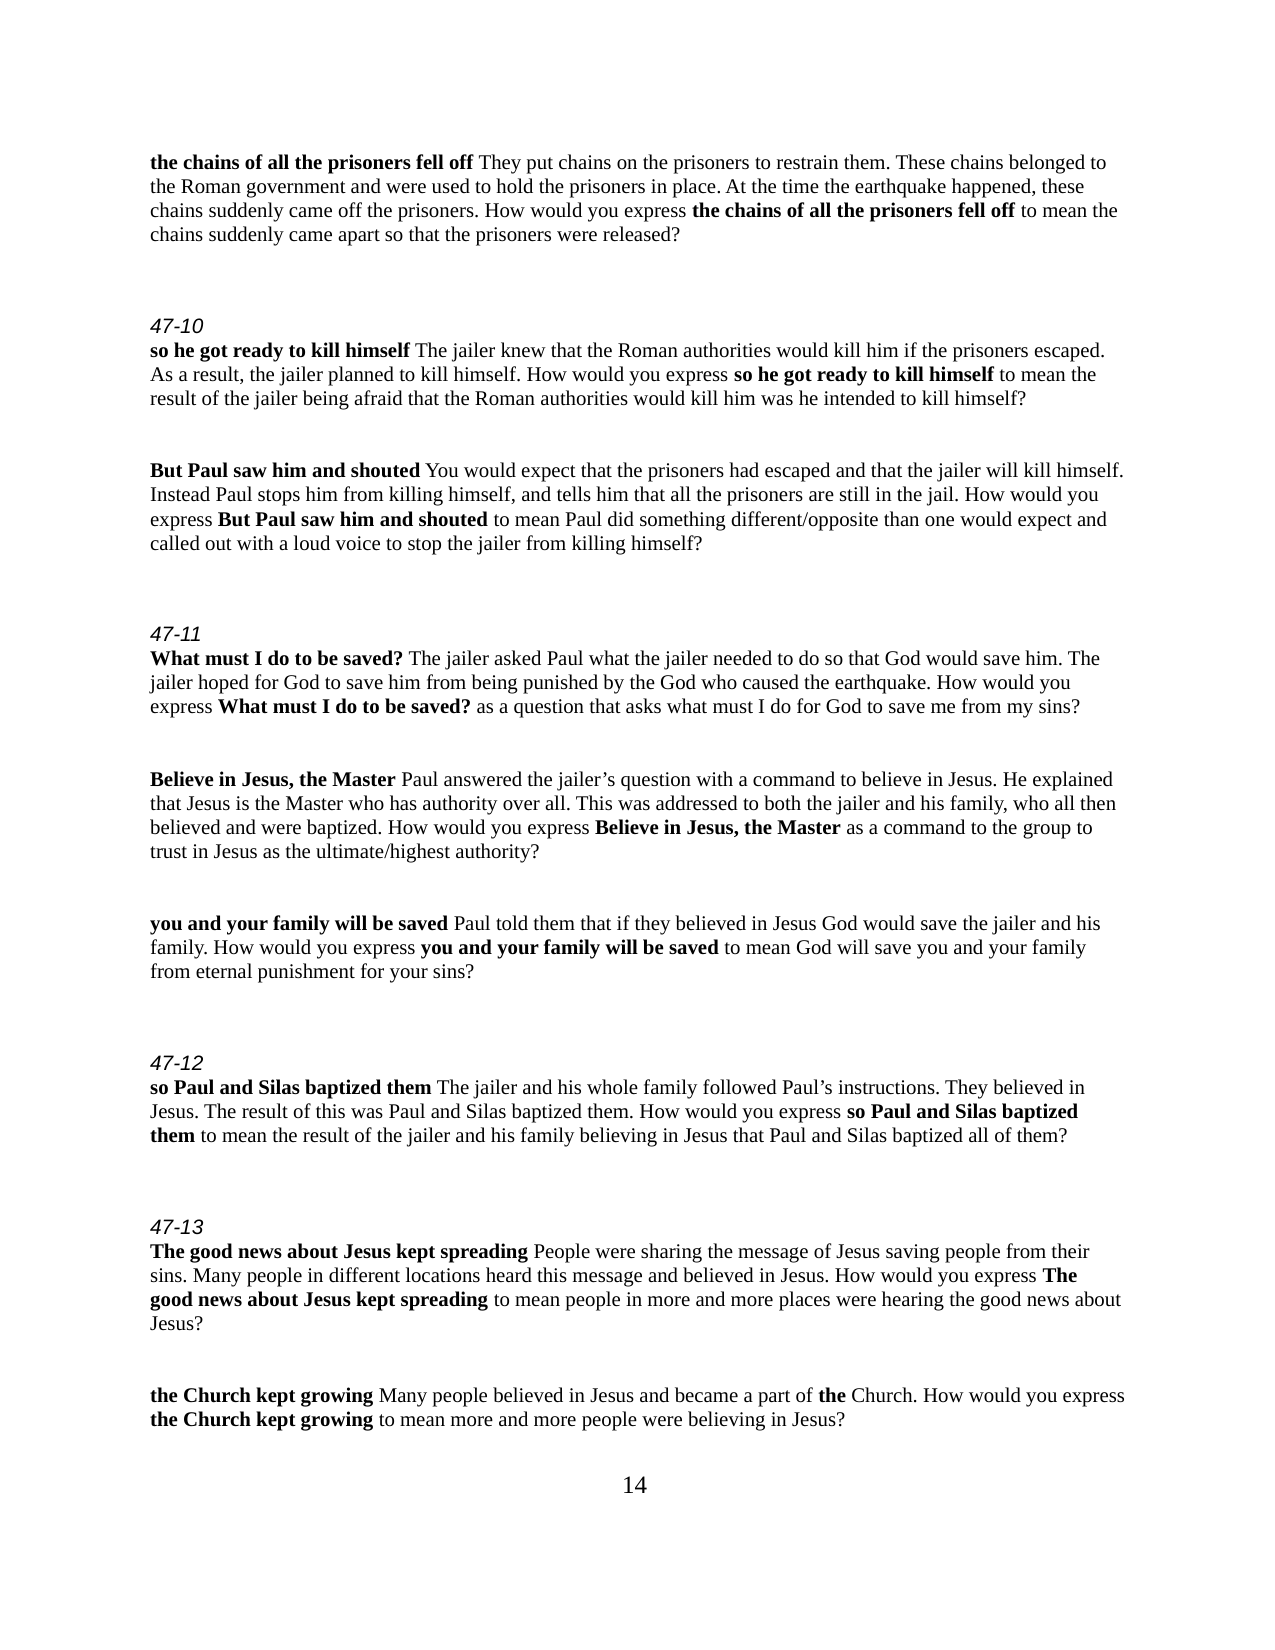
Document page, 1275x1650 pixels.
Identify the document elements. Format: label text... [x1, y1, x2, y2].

subtitle 47-11 [150, 622, 1125, 646]
subtitle 47-10 [150, 314, 1125, 338]
text so he got ready to kill himself The jailer knew that the Roman authorities would kill him if the prisoners escaped. As a result, the jailer planned to kill himself. How would you express so he got ready to kill himself to mean the result of the jailer being afraid that the Roman authorities would kill him was he intended to kill himself? [150, 338, 1125, 410]
text But Paul saw him and shouted You would expect that the prisoners had escaped and that the jailer will kill himself. Instead Paul stops him from killing himself, and tells him that all the prisoners are still in the jail. How would you express But Paul saw him and shouted to mean Paul did something different/opposite than one would expect and called out with a loud voice to stop the jailer from killing himself? [150, 458, 1125, 554]
text the Church kept growing Many people believed in Jesus and became a part of the Church. How would you express the Church kept growing to mean more and more people were believing in Jesus? [150, 1383, 1125, 1431]
subtitle 47-13 [150, 1215, 1125, 1239]
text so Paul and Silas baptized them The jailer and his whole family followed Paul’s instructions. They believed in Jesus. The result of this was Paul and Silas baptized them. How would you express so Paul and Silas baptized them to mean the result of the jailer and his family believing in Jesus that Paul and Silas baptized all of them? [150, 1075, 1125, 1147]
text Believe in Jesus, the Master Paul answered the jailer’s question with a command to believe in Jesus. He explained that Jesus is the Master who has authority over all. This was addressed to both the jailer and his family, who all then believed and were baptized. How would you express Believe in Jesus, the Master as a command to the group to trust in Jesus as the ultimate/highest authority? [150, 767, 1125, 863]
text the chains of all the prisoners fell off They put chains on the prisoners to restrain them. These chains belonged to the Roman government and were used to hold the prisoners in place. At the time the earthquake happened, these chains suddenly came off the prisoners. How would you express the chains of all the prisoners fell off to mean the chains suddenly came apart so that the prisoners were released? [150, 150, 1125, 246]
text What must I do to be saved? The jailer asked Paul what the jailer needed to do so that God would save him. The jailer hoped for God to save him from being punished by the God who caused the earthquake. How would you express What must I do to be saved? as a question that asks what must I do for God to save me from my sins? [150, 646, 1125, 718]
subtitle 47-12 [150, 1051, 1125, 1075]
text The good news about Jesus kept spreading People were sharing the message of Jesus saving people from their sins. Many people in different locations heard this message and believed in Jesus. How would you express The good news about Jesus kept spreading to mean people in more and more places were hearing the good news about Jesus? [150, 1239, 1125, 1335]
text you and your family will be saved Paul told them that if they believed in Jesus God would save the jailer and his family. How would you express you and your family will be saved to mean God will save you and your family from eternal punishment for your sins? [150, 911, 1125, 983]
